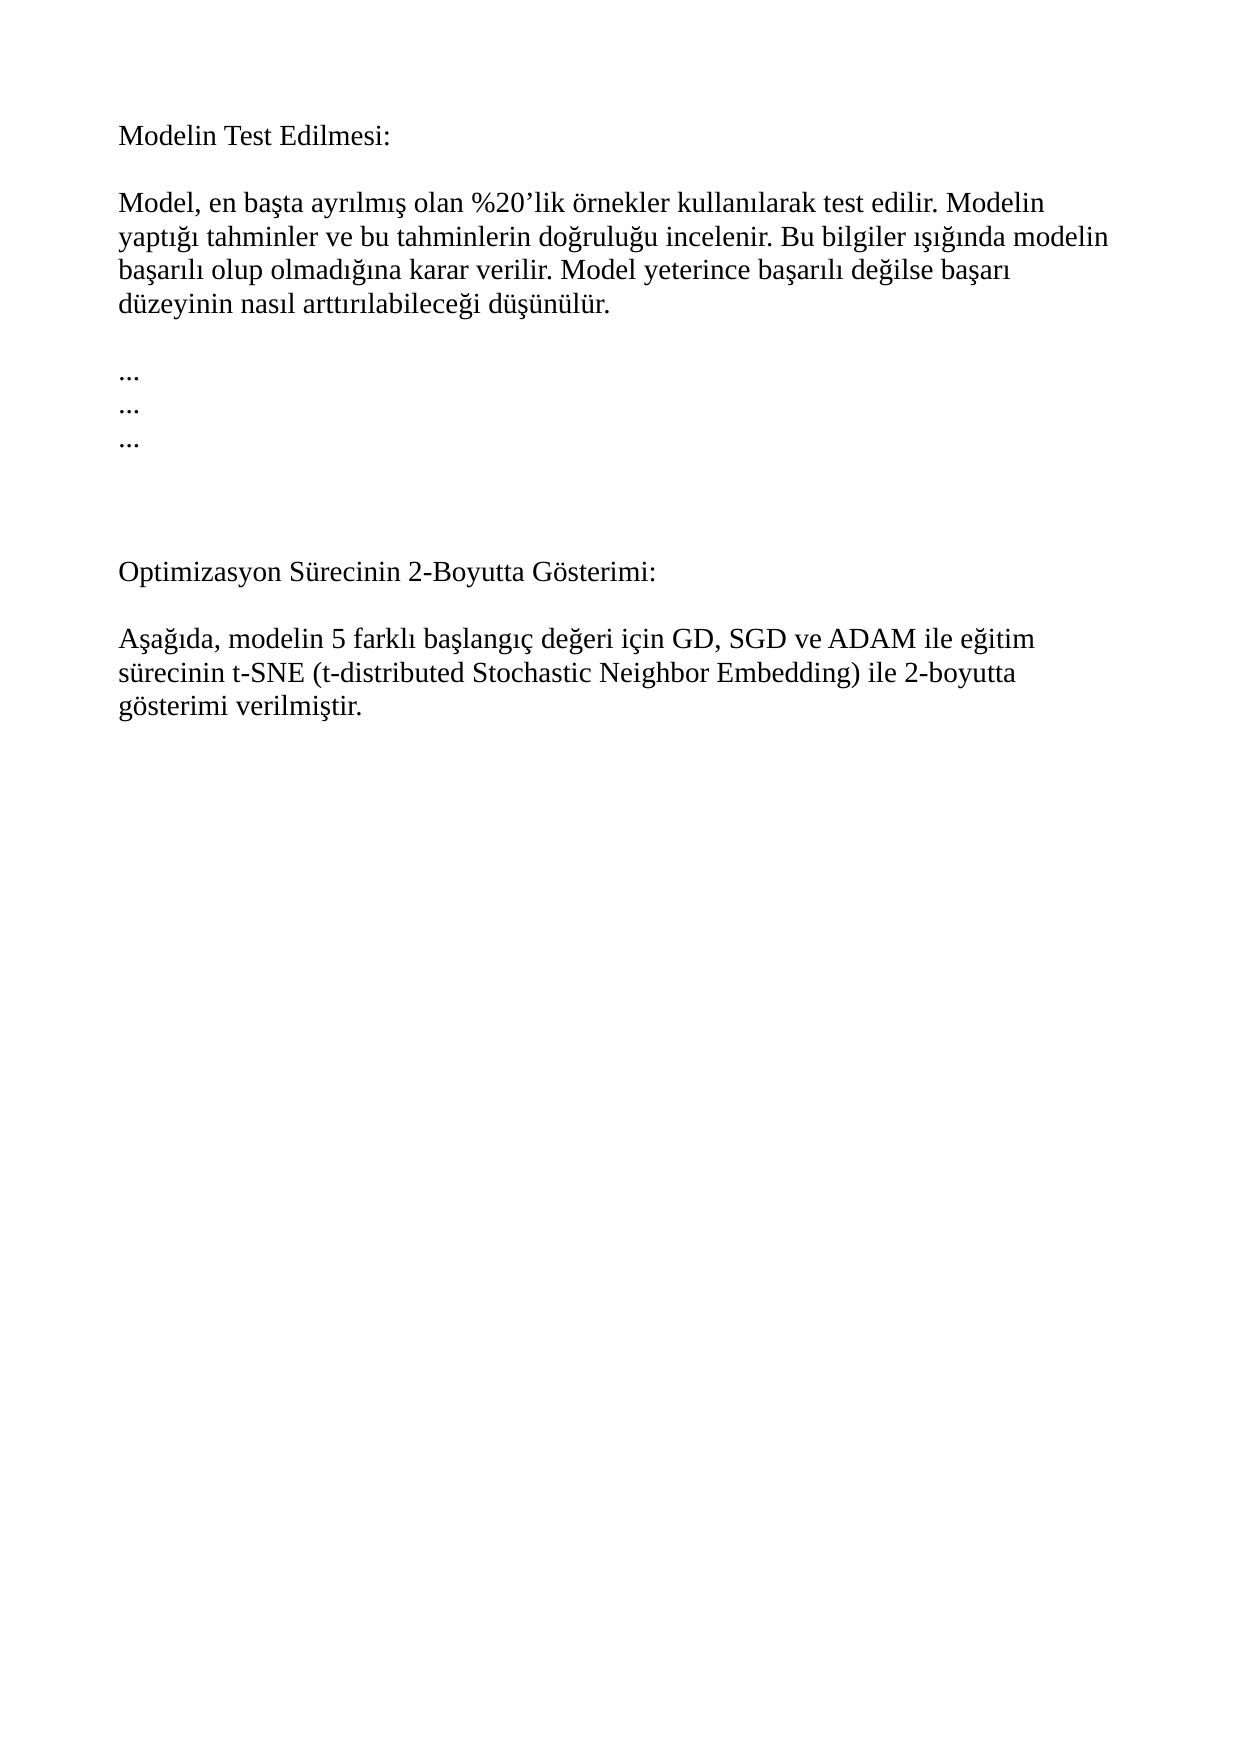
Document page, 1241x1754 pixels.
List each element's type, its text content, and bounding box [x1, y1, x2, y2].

text Optimizasyon Sürecinin 2-Boyutta Gösterimi: [118, 554, 1122, 588]
text Modelin Test Edilmesi: [118, 118, 1122, 152]
text ... [118, 420, 1122, 453]
text Aşağıda, modelin 5 farklı başlangıç değeri için GD, SGD ve ADAM ile eğitim sürecinin t-SNE (t-distributed Stochastic Neighbor Embedding) ile 2-boyutta gösterimi verilmiştir. [118, 621, 1122, 722]
text ... [118, 353, 1122, 386]
text ... [118, 386, 1122, 420]
text Model, en başta ayrılmış olan %20’lik örnekler kullanılarak test edilir. Modelin yaptığı tahminler ve bu tahminlerin doğruluğu incelenir. Bu bilgiler ışığında modelin başarılı olup olmadığına karar verilir. Model yeterince başarılı değilse başarı düzeyinin nasıl arttırılabileceği düşünülür. [118, 185, 1122, 319]
